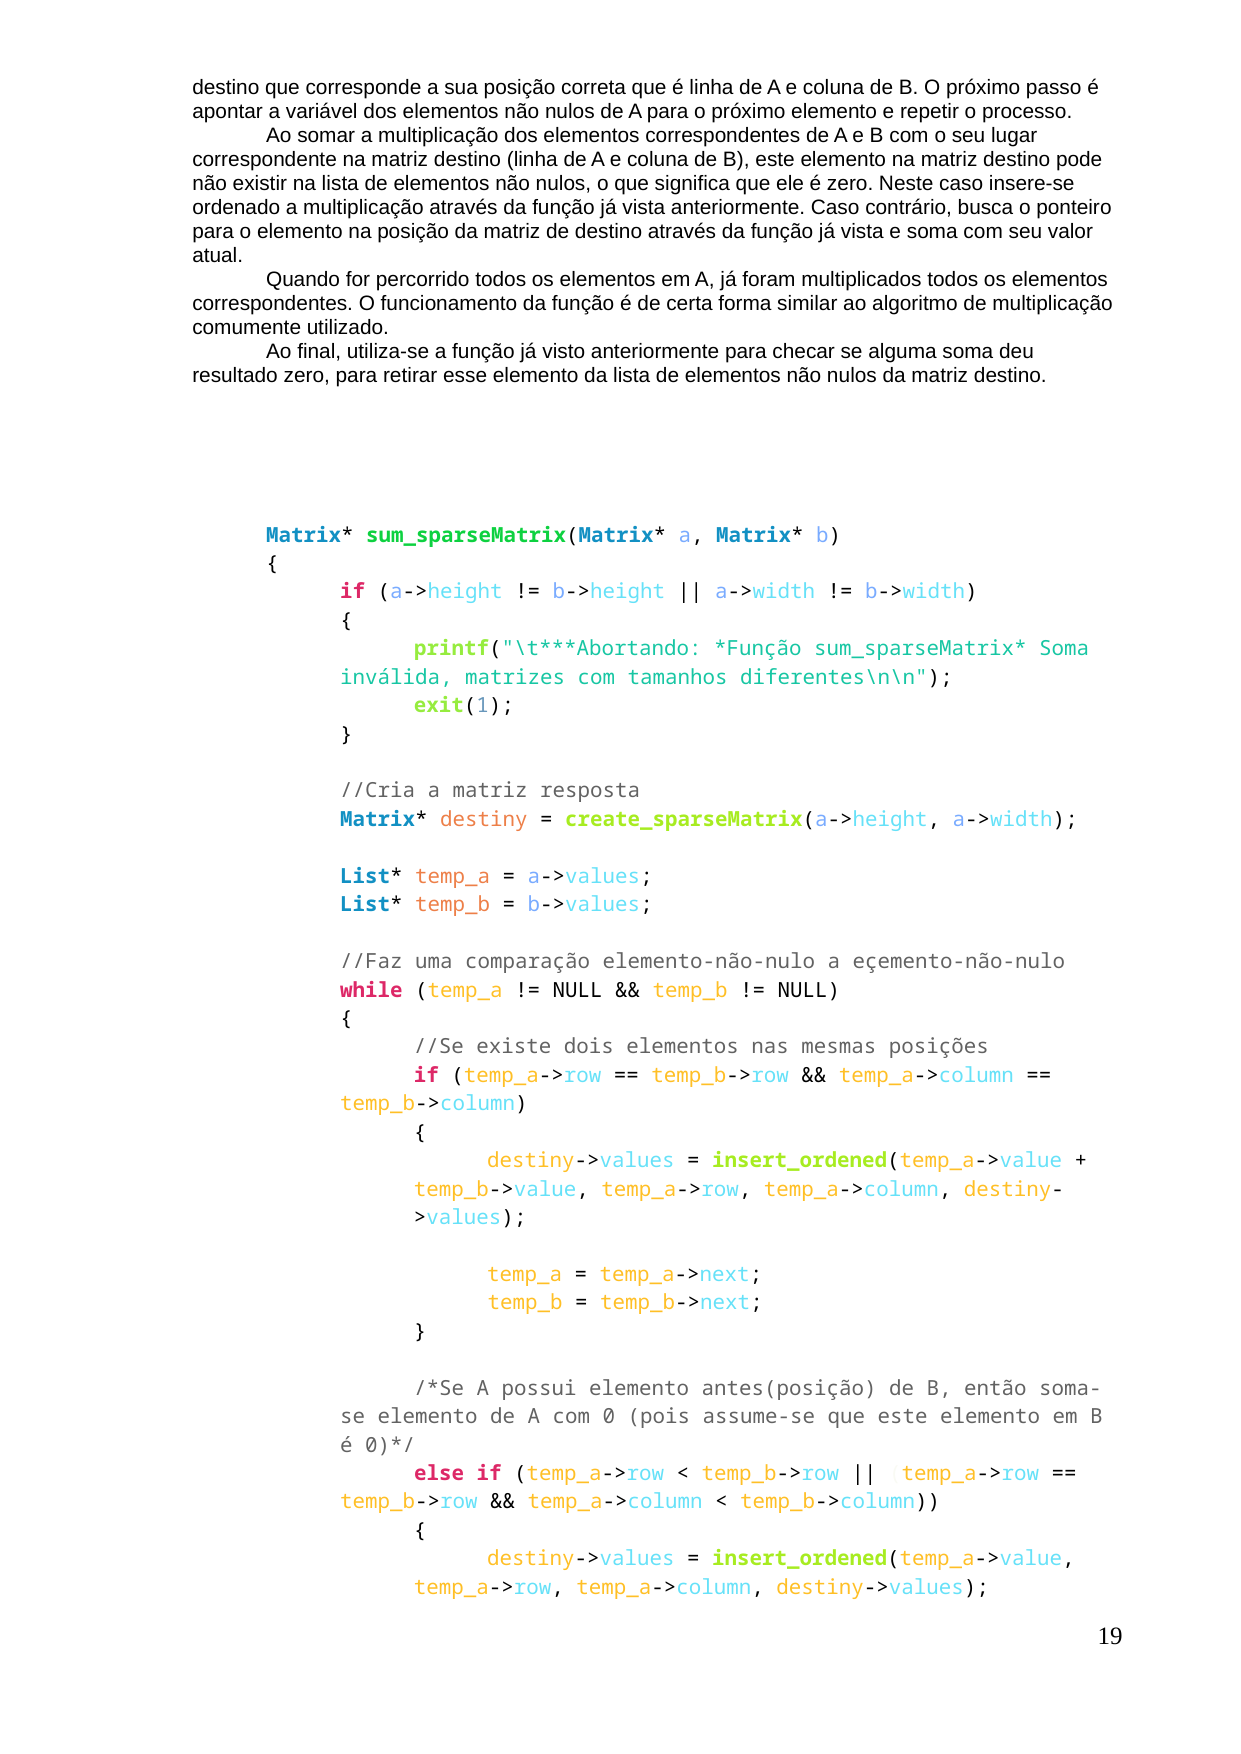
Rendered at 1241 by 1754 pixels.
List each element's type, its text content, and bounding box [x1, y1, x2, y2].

text } [118, 719, 1122, 747]
text destiny->values = insert_ordened(temp_a->value, temp_a->row, temp_a->column, destiny->values); [413, 1543, 1122, 1600]
text if (a->height != b->height || a->width != b->width) [118, 577, 1122, 605]
text //Faz uma comparação elemento-não-nulo a eçemento-não-nulo [118, 946, 1122, 975]
text else if (temp_a->row < temp_b->row || (temp_a->row == temp_b->row && temp_a->column < temp_b->column)) [340, 1458, 1122, 1515]
text List* temp_b = b->values; [118, 889, 1122, 918]
text while (temp_a != NULL && temp_b != NULL) [118, 975, 1122, 1003]
text { [118, 605, 1122, 633]
text Matrix* destiny = create_sparseMatrix(a->height, a->width); [118, 804, 1122, 832]
text destiny->values = insert_ordened(temp_a->value + temp_b->value, temp_a->row, temp_a->column, destiny->values); [413, 1145, 1122, 1231]
text Quando for percorrido todos os elementos em A, já foram multiplicados todos os elementos correspondentes. O funcionamento da função é de certa forma similar ao algoritmo de multiplicação comumente utilizado. [192, 267, 1122, 338]
text Ao final, utiliza-se a função já visto anteriormente para checar se alguma soma deu resultado zero, para retirar esse elemento da lista de elementos não nulos da matriz destino. [192, 338, 1122, 386]
text Matrix* sum_sparseMatrix(Matrix* a, Matrix* b) [192, 520, 1122, 548]
text } [118, 1316, 1122, 1344]
text { [118, 1117, 1122, 1145]
text temp_b = temp_b->next; [118, 1287, 1122, 1316]
text { [118, 1515, 1122, 1543]
text if (temp_a->row == temp_b->row && temp_a->column == temp_b->column) [340, 1060, 1122, 1117]
text /*Se A possui elemento antes(posição) de B, então soma-se elemento de A com 0 (pois assume-se que este elemento em B é 0)*/ [340, 1373, 1122, 1458]
text temp_a = temp_a->next; [413, 1259, 1122, 1287]
text Ao somar a multiplicação dos elementos correspondentes de A e B com o seu lugar correspondente na matriz destino (linha de A e coluna de B), este elemento na matriz destino pode não existir na lista de elementos não nulos, o que significa que ele é zero. Neste caso insere-se ordenado a multiplicação através da função já vista anteriormente. Caso contrário, busca o ponteiro para o elemento na posição da matriz de destino através da função já vista e soma com seu valor atual. [192, 123, 1122, 267]
text { [192, 548, 1122, 577]
text destino que corresponde a sua posição correta que é linha de A e coluna de B. O próximo passo é apontar a variável dos elementos não nulos de A para o próximo elemento e repetir o processo. [192, 75, 1122, 123]
text //Cria a matriz resposta [118, 776, 1122, 804]
text List* temp_a = a->values; [118, 861, 1122, 889]
text printf("\t***Abortando: *Função sum_sparseMatrix* Soma inválida, matrizes com tamanhos diferentes\n\n"); [340, 633, 1122, 690]
text { [118, 1003, 1122, 1032]
text exit(1); [118, 690, 1122, 719]
text //Se existe dois elementos nas mesmas posições [118, 1032, 1122, 1060]
